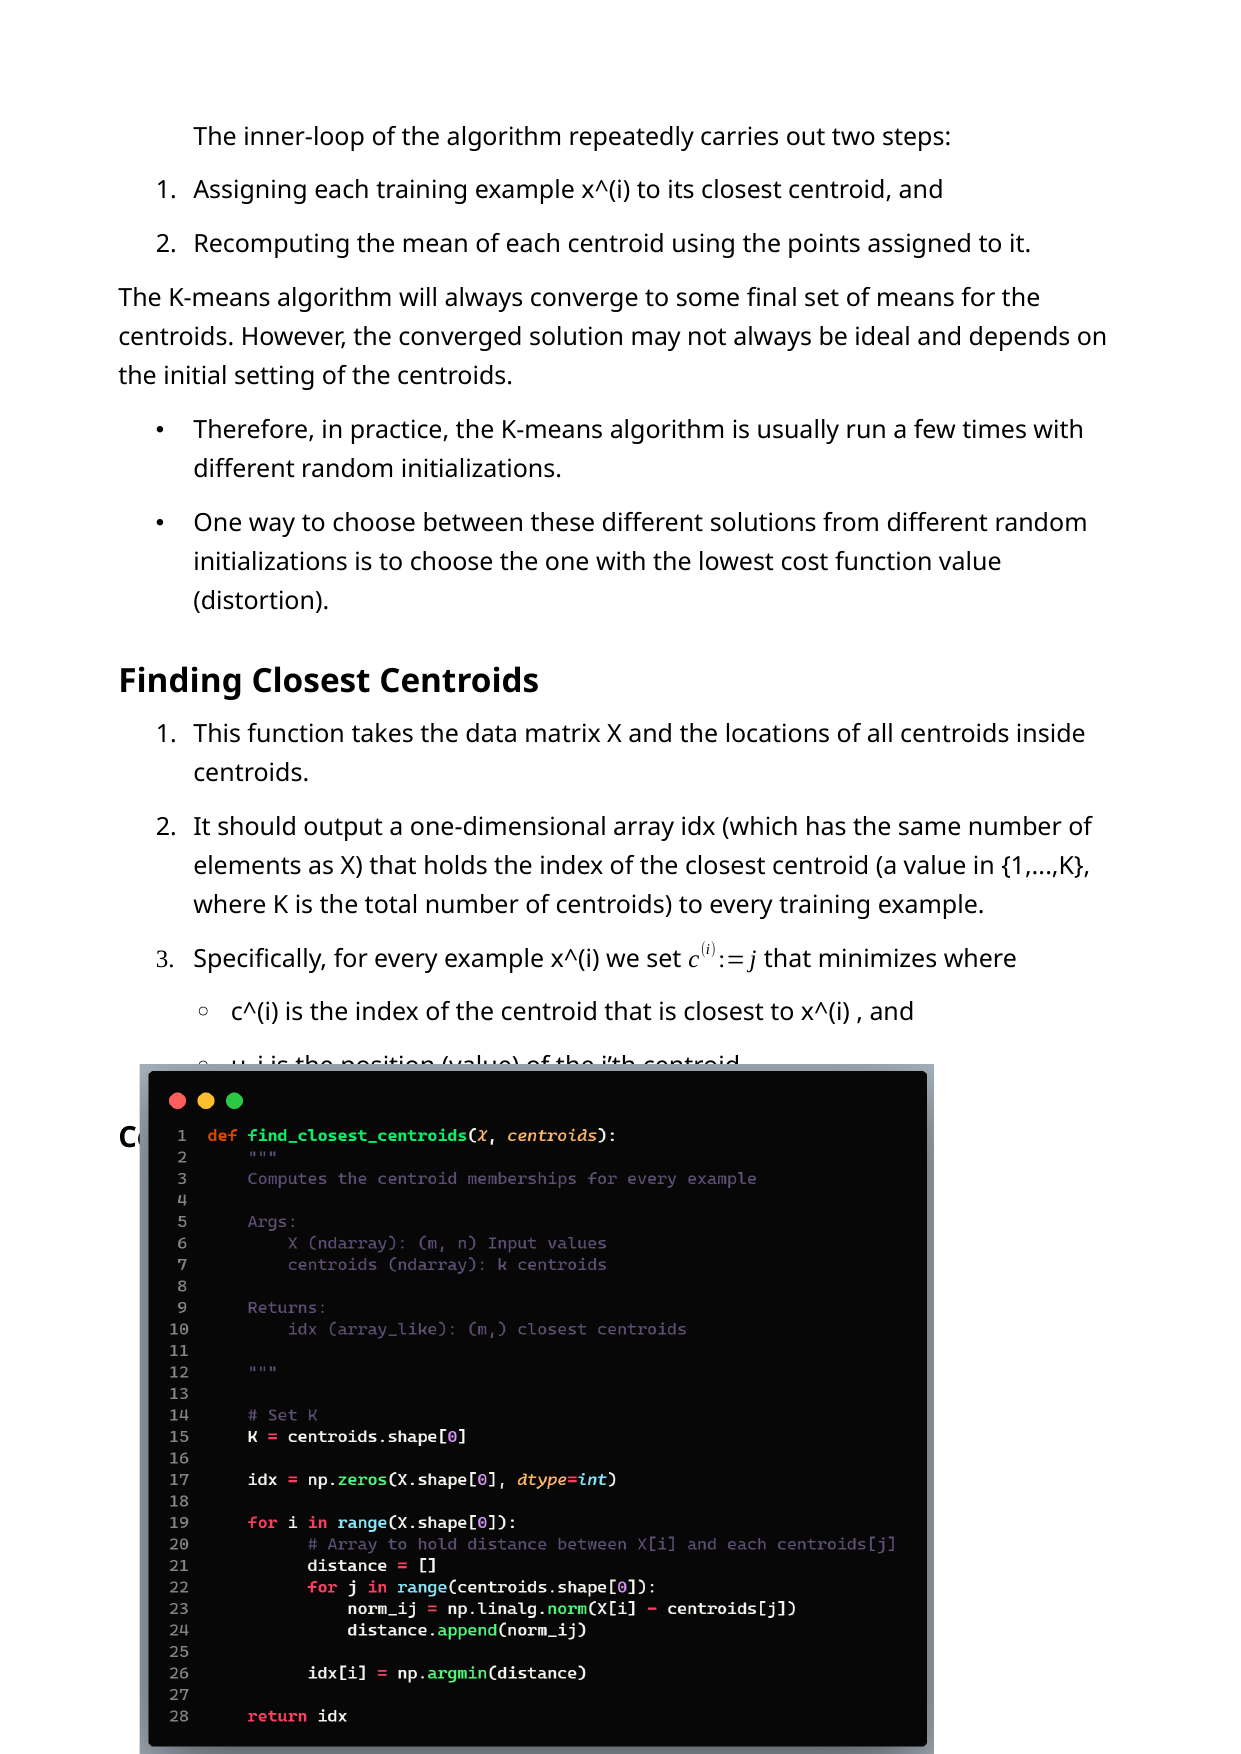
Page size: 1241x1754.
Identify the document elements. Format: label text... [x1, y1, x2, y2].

list Therefore, in practice, the K-means algorithm is usually run a few times with different random initializations. [156, 411, 1122, 485]
subtitle Finding Closest Centroids [118, 657, 1122, 703]
list This function takes the data matrix X and the locations of all centroids inside centroids. [156, 715, 1122, 788]
picture [139, 1064, 934, 1754]
list The inner-loop of the algorithm repeatedly carries out two steps: [156, 118, 1122, 152]
subtitle Code: [118, 1116, 139, 1156]
list Recomputing the mean of each centroid using the points assigned to it. [156, 226, 1122, 260]
list Specifically, for every example x^(i) we set that minimizes where [156, 940, 1122, 974]
list μ_j is the position (value) of the j’th centroid. [193, 1048, 1122, 1082]
subtitle Code: [934, 1116, 1122, 1156]
list c^(i) is the index of the centroid that is closest to x^(i) , and [193, 994, 1122, 1028]
list Assigning each training example x^(i) to its closest centroid, and [156, 172, 1122, 206]
list One way to choose between these different solutions from different random initializations is to choose the one with the lowest cost function value (distortion). [156, 504, 1122, 617]
list It should output a one-dimensional array idx (which has the same number of elements as X) that holds the index of the closest centroid (a value in {1,...,K}, where K is the total number of centroids) to every training example. [156, 808, 1122, 921]
text The K-means algorithm will always converge to some final set of means for the centroids. However, the converged solution may not always be ideal and depends on the initial setting of the centroids. [118, 279, 1122, 392]
